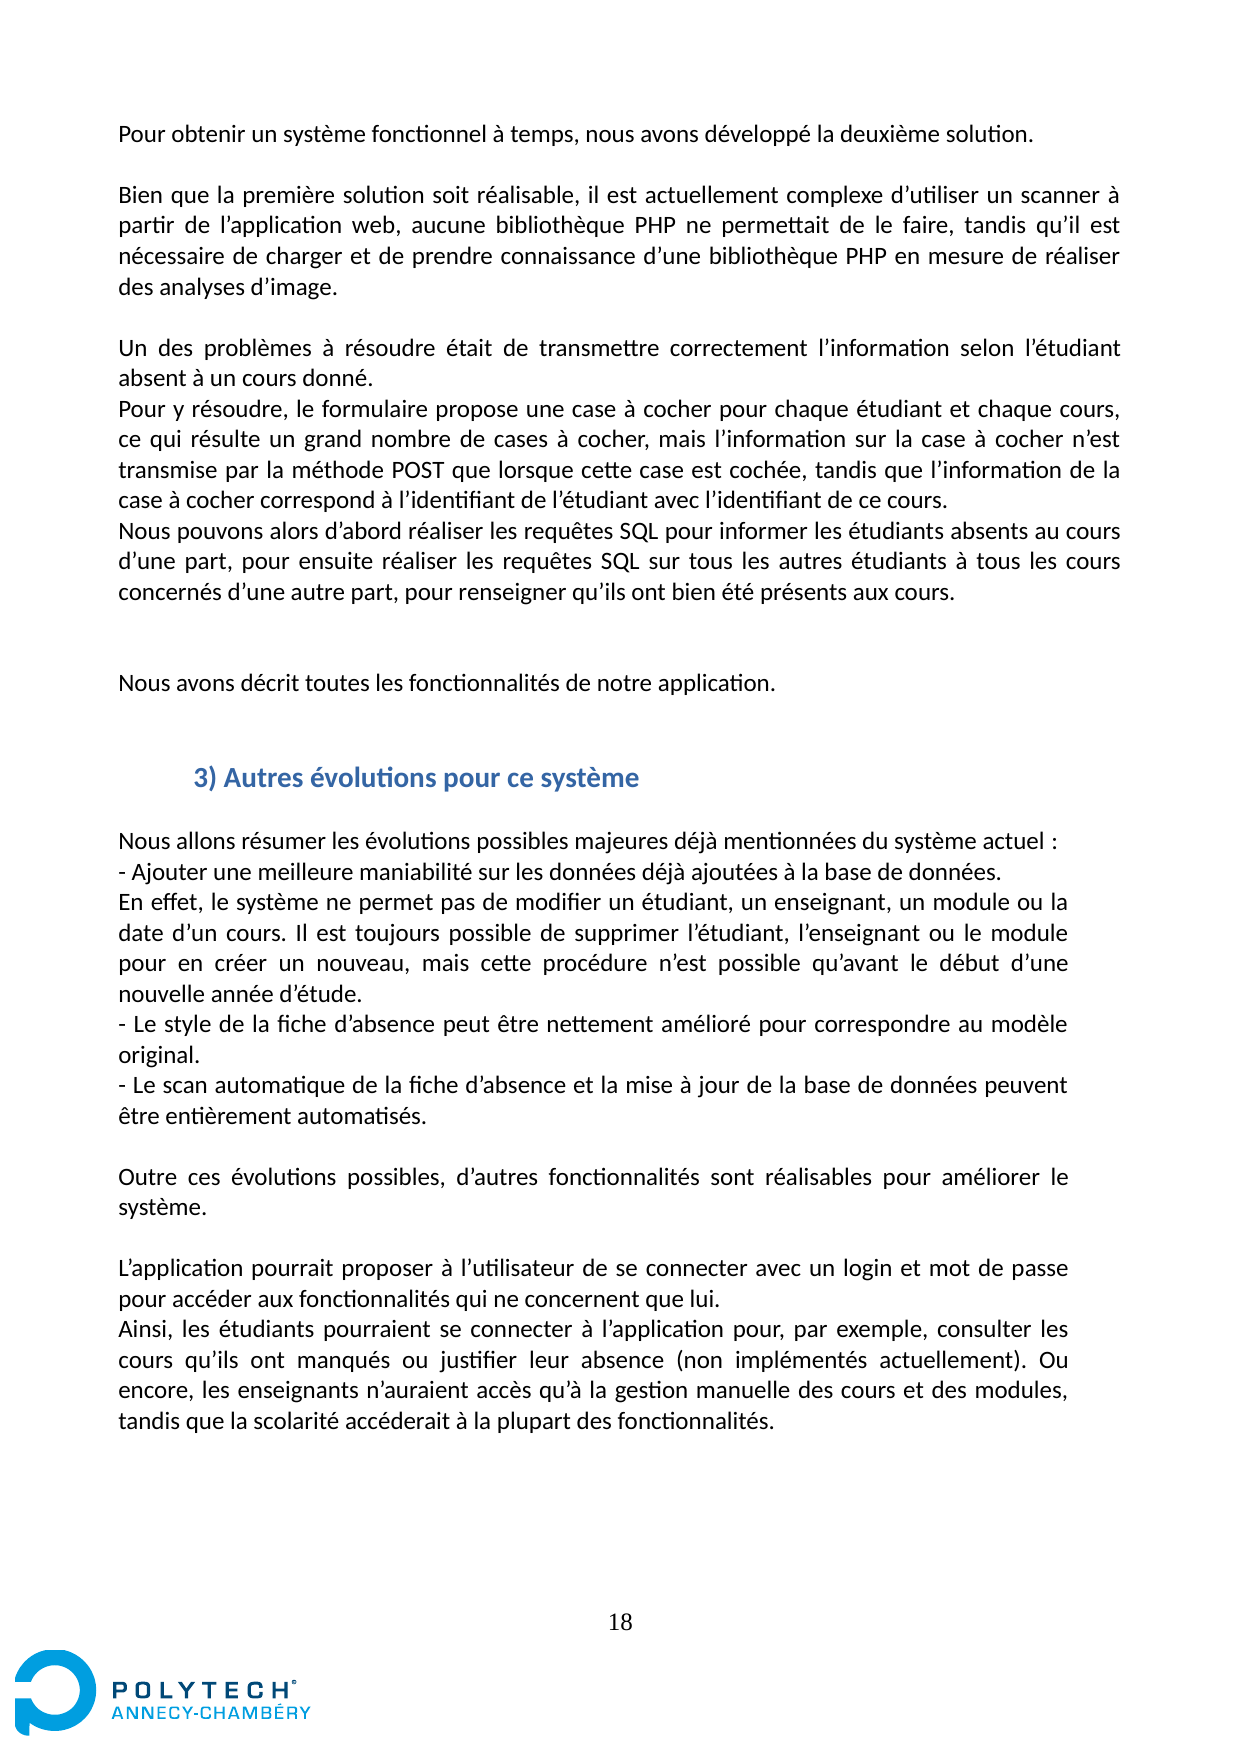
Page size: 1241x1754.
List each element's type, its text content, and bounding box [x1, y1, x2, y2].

text Nous avons décrit toutes les fonctionnalités de notre application. [118, 667, 1122, 698]
text Pour obtenir un système fonctionnel à temps, nous avons développé la deuxième solution. [118, 118, 1122, 149]
text Nous allons résumer les évolutions possibles majeures déjà mentionnées du système actuel : [118, 825, 1070, 856]
text Bien que la première solution soit réalisable, il est actuellement complexe d’utiliser un scanner à partir de l’application web, aucune bibliothèque PHP ne permettait de le faire, tandis qu’il est nécessaire de charger et de prendre connaissance d’une bibliothèque PHP en mesure de réaliser des analyses d’image. [118, 179, 1122, 301]
text Nous pouvons alors d’abord réaliser les requêtes SQL pour informer les étudiants absents au cours d’une part, pour ensuite réaliser les requêtes SQL sur tous les autres étudiants à tous les cours concernés d’une autre part, pour renseigner qu’ils ont bien été présents aux cours. [118, 515, 1122, 606]
text 3) Autres évolutions pour ce système [118, 759, 1070, 795]
text Un des problèmes à résoudre était de transmettre correctement l’information selon l’étudiant absent à un cours donné. [118, 332, 1122, 393]
text Pour y résoudre, le formulaire propose une case à cocher pour chaque étudiant et chaque cours, ce qui résulte un grand nombre de cases à cocher, mais l’information sur la case à cocher n’est transmise par la méthode POST que lorsque cette case est cochée, tandis que l’information de la case à cocher correspond à l’identifiant de l’étudiant avec l’identifiant de ce cours. [118, 393, 1122, 515]
text L’application pourrait proposer à l’utilisateur de se connecter avec un login et mot de passe pour accéder aux fonctionnalités qui ne concernent que lui. [118, 1252, 1070, 1313]
text - Ajouter une meilleure maniabilité sur les données déjà ajoutées à la base de données. [118, 856, 1070, 886]
text Ainsi, les étudiants pourraient se connecter à l’application pour, par exemple, consulter les cours qu’ils ont manqués ou justifier leur absence (non implémentés actuellement). Ou encore, les enseignants n’auraient accès qu’à la gestion manuelle des cours et des modules, tandis que la scolarité accéderait à la plupart des fonctionnalités. [118, 1313, 1070, 1436]
text - Le scan automatique de la fiche d’absence et la mise à jour de la base de données peuvent être entièrement automatisés. [118, 1069, 1070, 1130]
text Outre ces évolutions possibles, d’autres fonctionnalités sont réalisables pour améliorer le système. [118, 1161, 1070, 1222]
text - Le style de la fiche d’absence peut être nettement amélioré pour correspondre au modèle original. [118, 1008, 1070, 1069]
text En effet, le système ne permet pas de modifier un étudiant, un enseignant, un module ou la date d’un cours. Il est toujours possible de supprimer l’étudiant, l’enseignant ou le module pour en créer un nouveau, mais cette procédure n’est possible qu’avant le début d’une nouvelle année d’étude. [118, 886, 1070, 1008]
